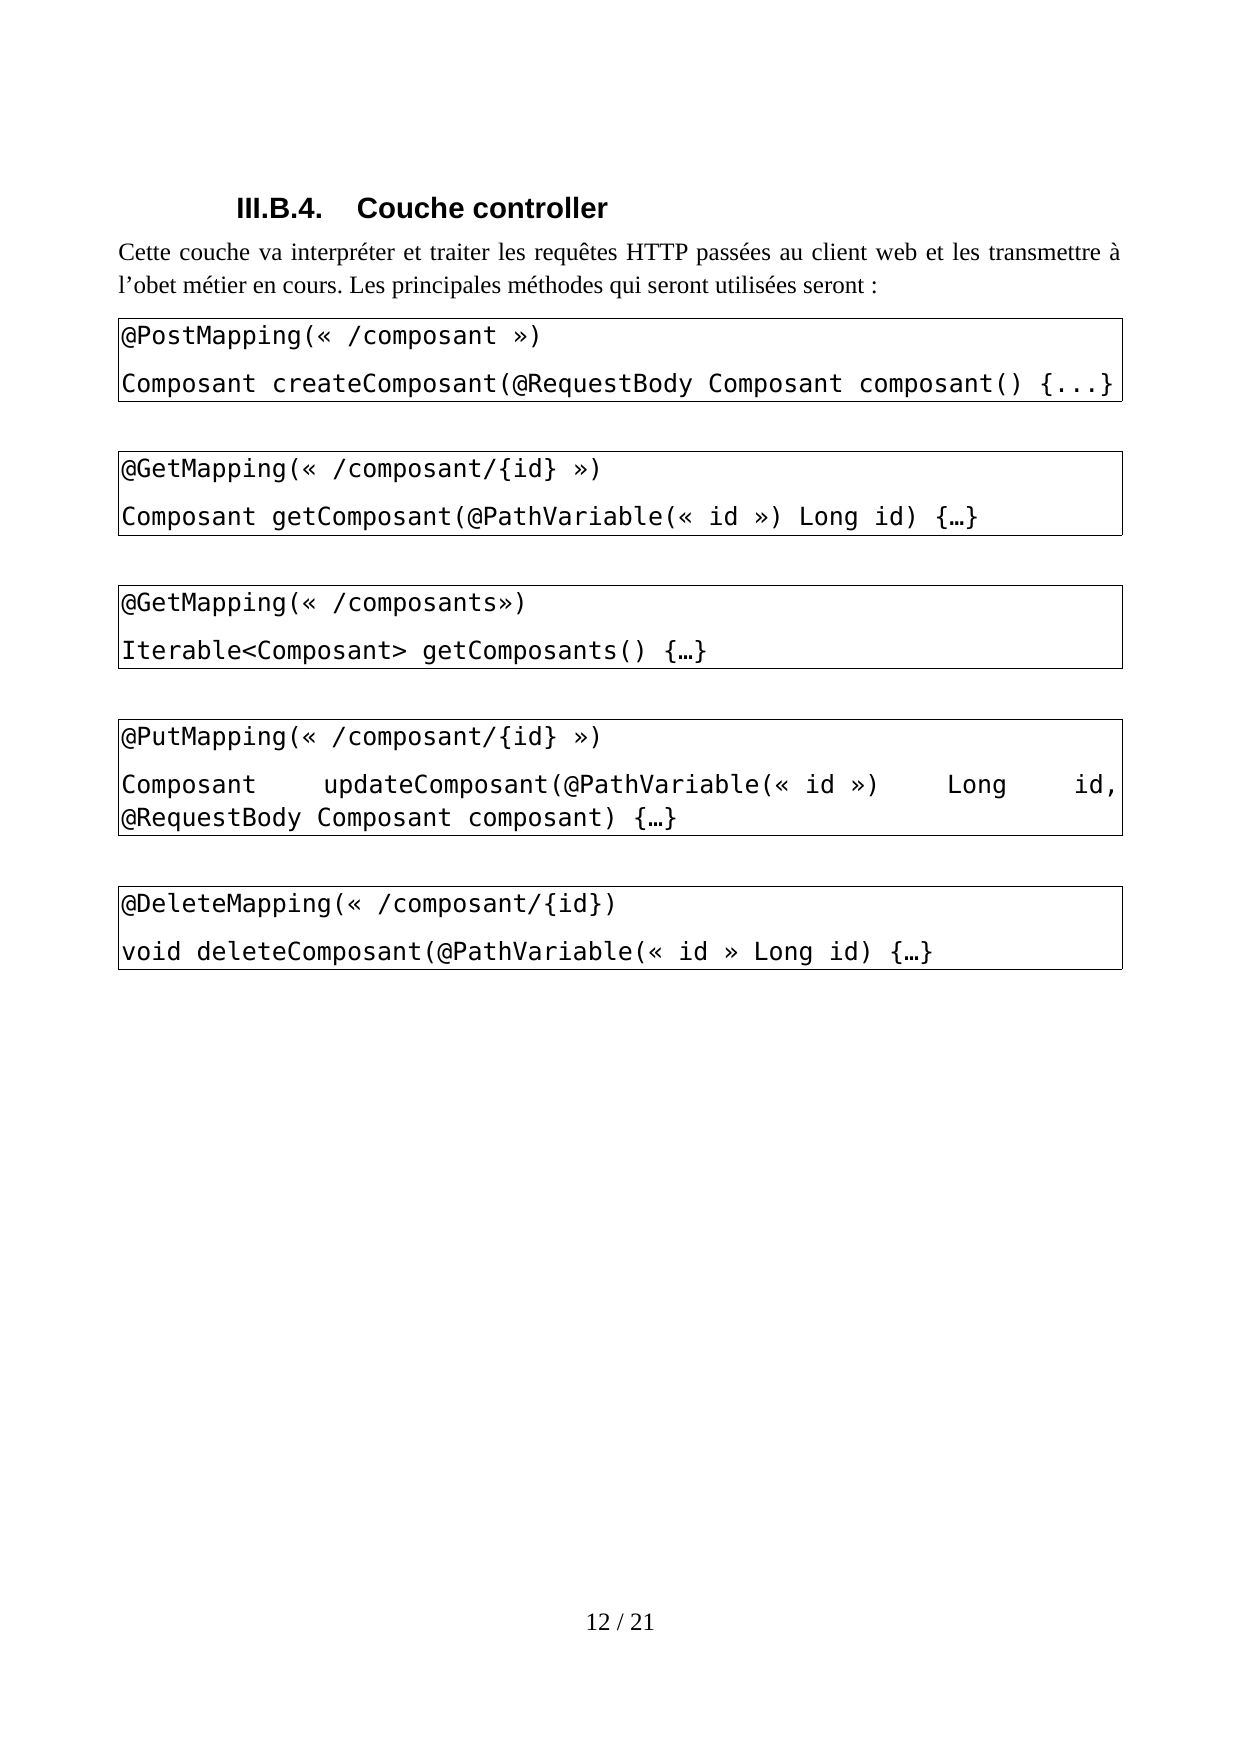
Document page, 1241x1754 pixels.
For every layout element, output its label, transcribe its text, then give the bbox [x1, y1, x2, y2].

subtitle Couche controller [118, 191, 1122, 225]
text Iterable<Composant> getComposants() {…} [119, 633, 1122, 668]
text Cette couche va interpréter et traiter les requêtes HTTP passées au client web et les transmettre à l’obet métier en cours. Les principales méthodes qui seront utilisées seront : [118, 237, 1122, 299]
text @PutMapping(« /composant/{id} ») [119, 720, 1122, 751]
text @DeleteMapping(« /composant/{id}) [119, 887, 1122, 918]
text Composant getComposant(@PathVariable(« id ») Long id) {…} [119, 499, 1122, 535]
text @GetMapping(« /composant/{id} ») [119, 452, 1122, 484]
text @PostMapping(« /composant ») [119, 319, 1122, 350]
text Composant updateComposant(@PathVariable(« id ») Long id, @RequestBody Composant composant) {…} [119, 767, 1122, 835]
text @GetMapping(« /composants») [119, 586, 1122, 617]
text void deleteComposant(@PathVariable(« id » Long id) {…} [119, 934, 1122, 969]
text Composant createComposant(@RequestBody Composant composant() {...} [119, 366, 1122, 401]
